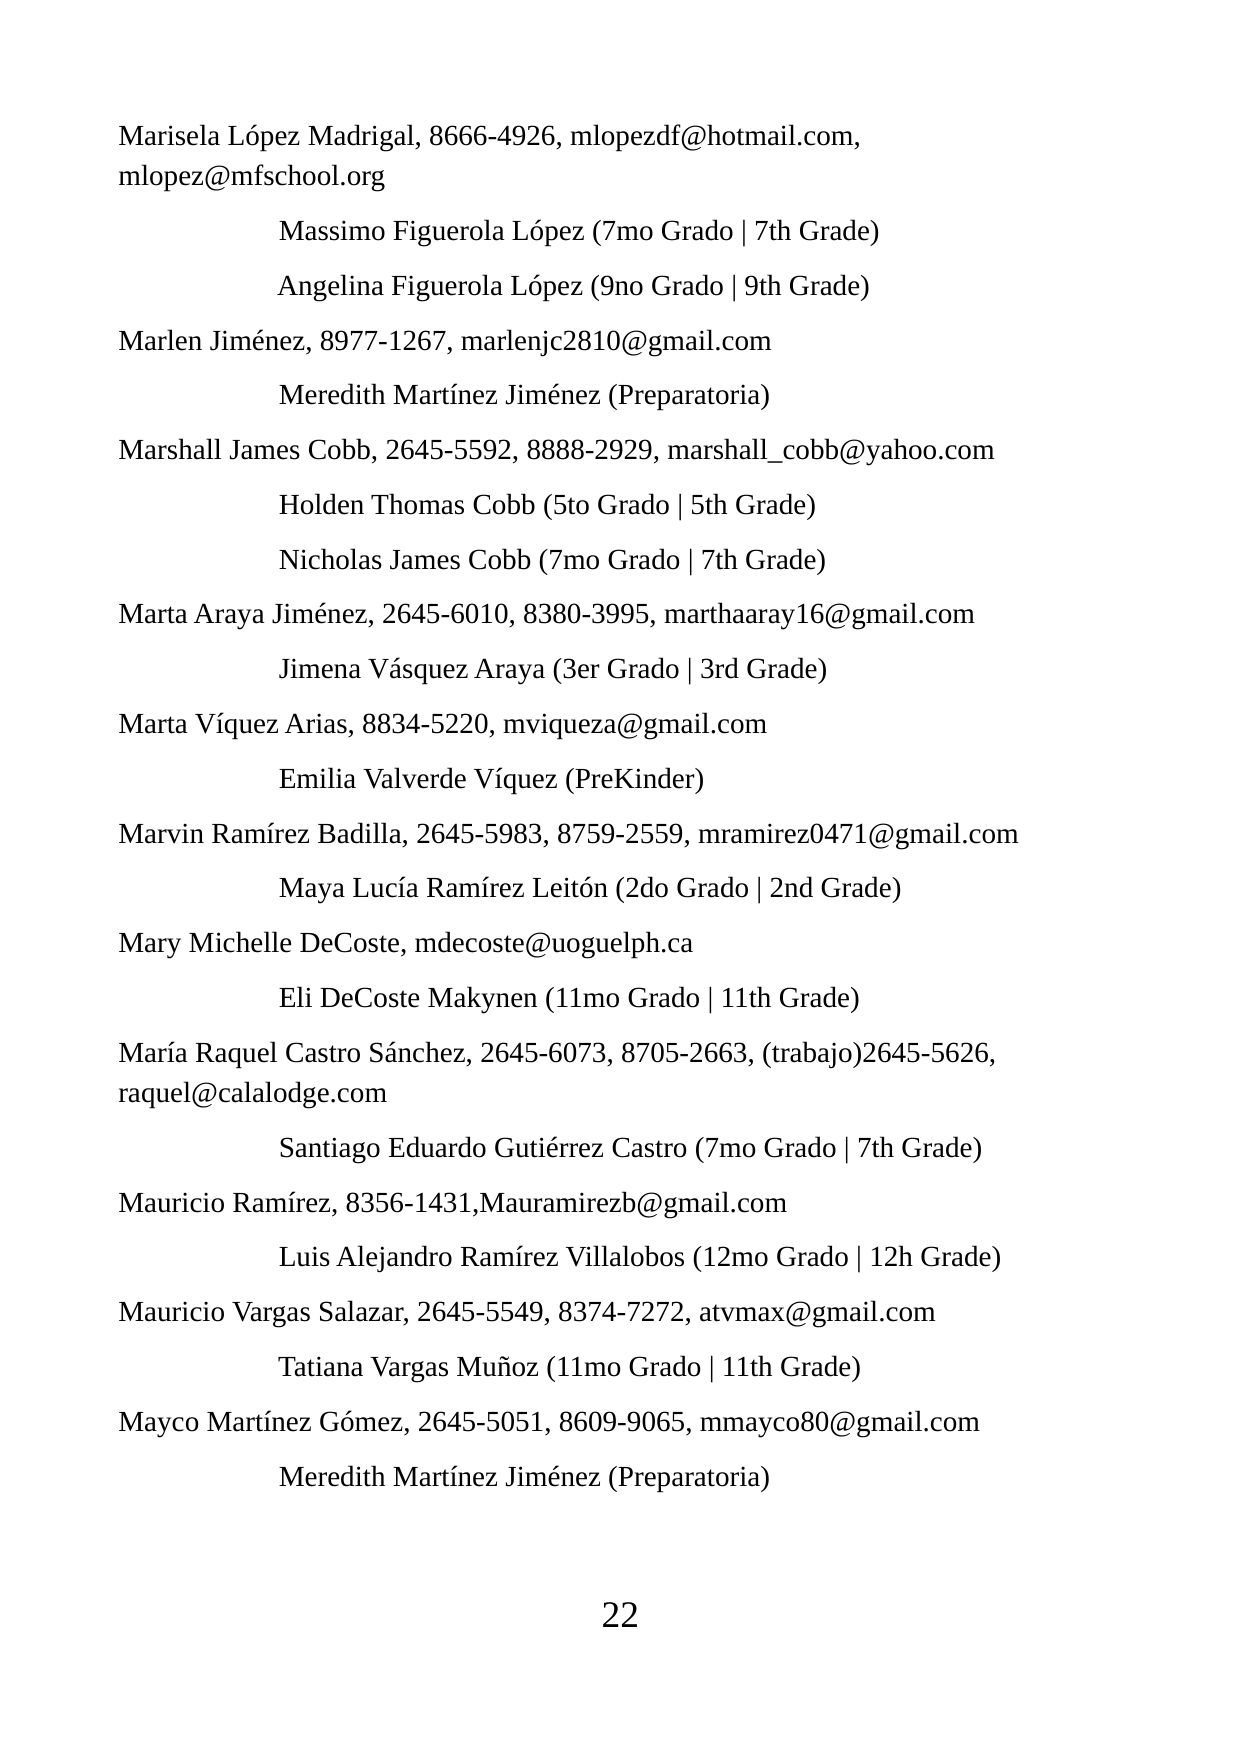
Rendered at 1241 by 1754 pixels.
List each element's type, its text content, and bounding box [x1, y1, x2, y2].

text Santiago Eduardo Gutiérrez Castro (7mo Grado | 7th Grade) [118, 1130, 1122, 1163]
text Mary Michelle DeCoste, mdecoste@uoguelph.ca [118, 925, 1122, 959]
text Meredith Martínez Jiménez (Preparatoria) [118, 1459, 1122, 1492]
text Marlen Jiménez, 8977-1267, marlenjc2810@gmail.com [118, 323, 1122, 356]
text Maya Lucía Ramírez Leitón (2do Grado | 2nd Grade) [118, 871, 1122, 904]
text Eli DeCoste Makynen (11mo Grado | 11th Grade) [118, 980, 1122, 1014]
text Marisela López Madrigal, 8666-4926, mlopezdf@hotmail.com, mlopez@mfschool.org [118, 118, 1122, 192]
text Nicholas James Cobb (7mo Grado | 7th Grade) [118, 542, 1122, 575]
text Emilia Valverde Víquez (PreKinder) [118, 761, 1122, 794]
text Holden Thomas Cobb (5to Grado | 5th Grade) [118, 487, 1122, 521]
text Tatiana Vargas Muñoz (11mo Grado | 11th Grade) [118, 1349, 1122, 1383]
text Mauricio Ramírez, 8356-1431,Mauramirezb@gmail.com [118, 1185, 1122, 1218]
text Jimena Vásquez Araya (3er Grado | 3rd Grade) [118, 651, 1122, 685]
text Marta Víquez Arias, 8834-5220, mviqueza@gmail.com [118, 706, 1122, 740]
text Marta Araya Jiménez, 2645-6010, 8380-3995, marthaaray16@gmail.com [118, 597, 1122, 630]
text Mauricio Vargas Salazar, 2645-5549, 8374-7272, atvmax@gmail.com [118, 1294, 1122, 1328]
text Mayco Martínez Gómez, 2645-5051, 8609-9065, mmayco80@gmail.com [118, 1404, 1122, 1437]
text María Raquel Castro Sánchez, 2645-6073, 8705-2663, (trabajo)2645-5626, raquel@calalodge.com [118, 1035, 1122, 1109]
text Meredith Martínez Jiménez (Preparatoria) [118, 377, 1122, 411]
text Marvin Ramírez Badilla, 2645-5983, 8759-2559, mramirez0471@gmail.com [118, 816, 1122, 849]
text Luis Alejandro Ramírez Villalobos (12mo Grado | 12h Grade) [118, 1239, 1122, 1273]
text Angelina Figuerola López (9no Grado | 9th Grade) [118, 268, 1122, 301]
text Massimo Figuerola López (7mo Grado | 7th Grade) [118, 213, 1122, 247]
text Marshall James Cobb, 2645-5592, 8888-2929, marshall_cobb@yahoo.com [118, 432, 1122, 466]
